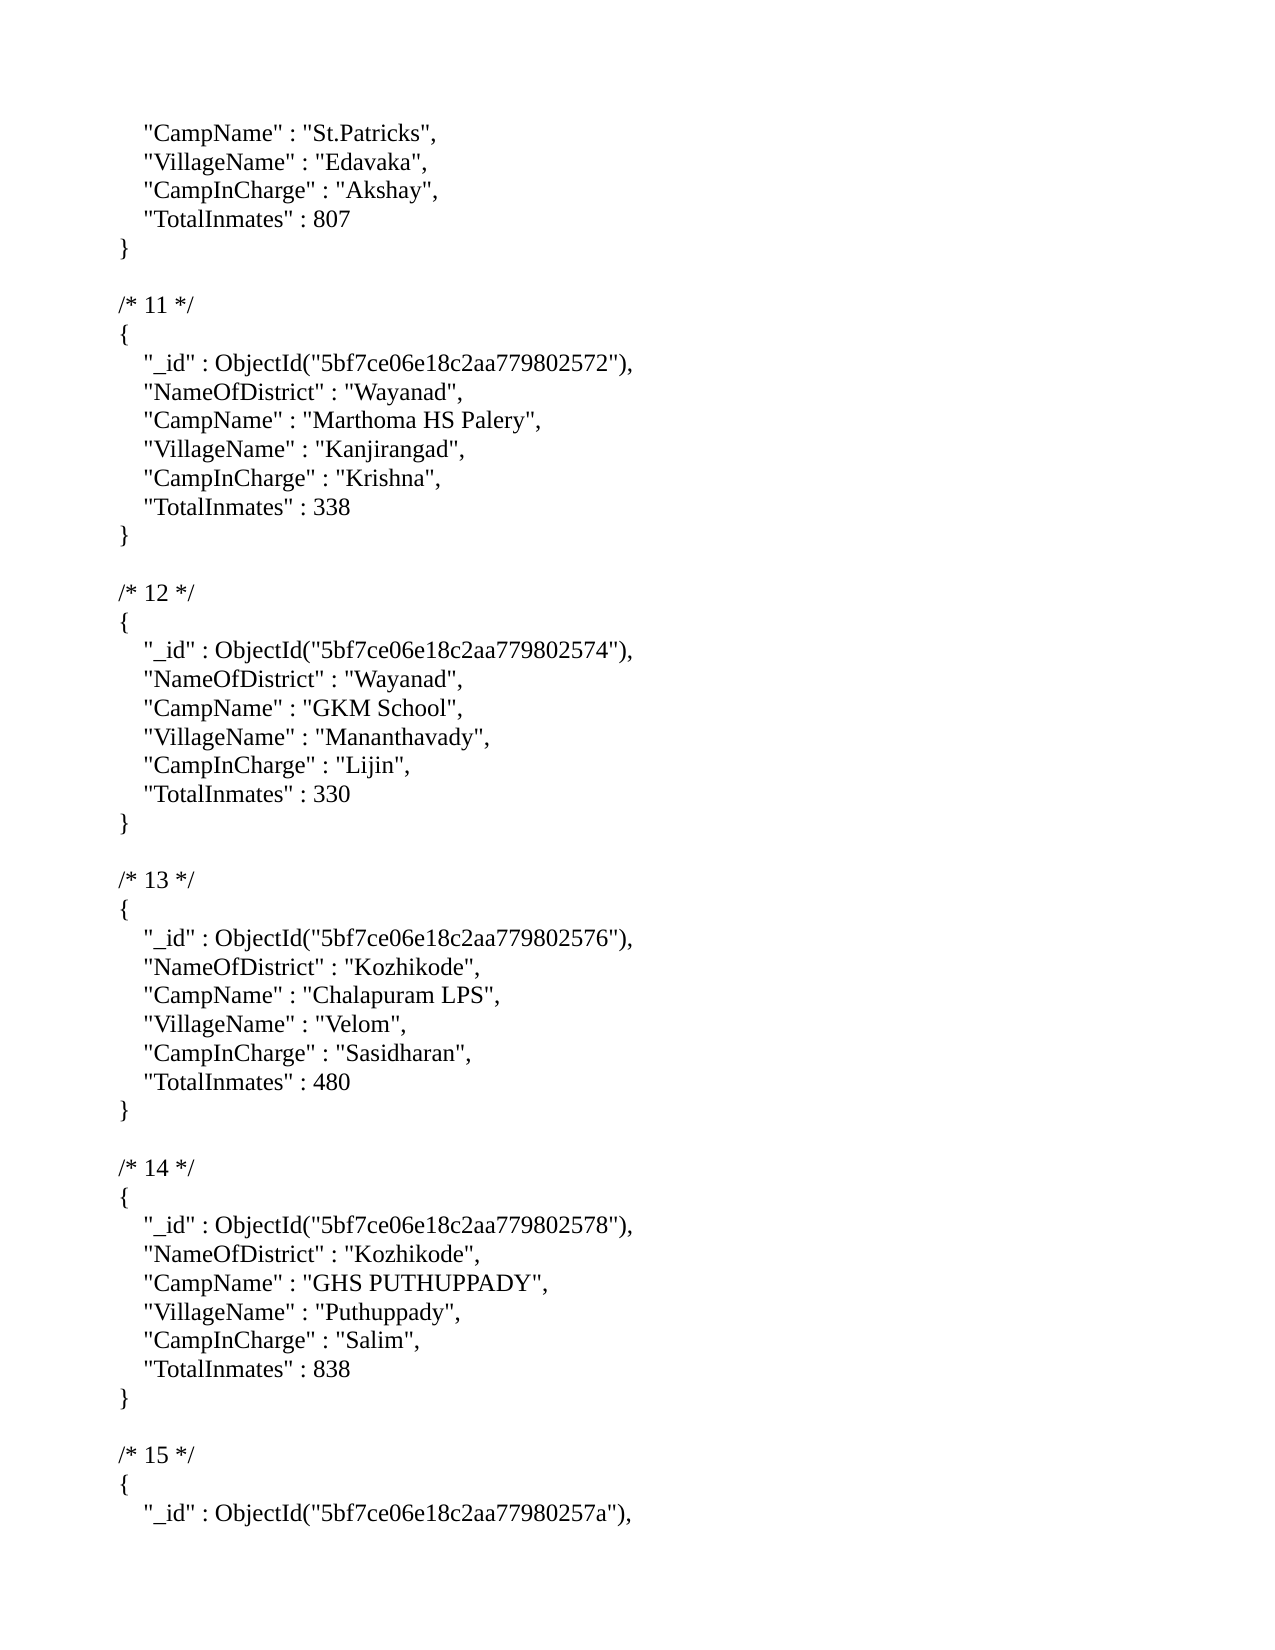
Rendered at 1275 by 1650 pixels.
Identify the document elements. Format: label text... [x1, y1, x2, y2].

text "TotalInmates" : 480 [118, 1067, 1157, 1096]
text "_id" : ObjectId("5bf7ce06e18c2aa779802576"), [118, 923, 1157, 952]
text } [118, 521, 1157, 549]
text "CampInCharge" : "Krishna", [118, 463, 1157, 492]
text "VillageName" : "Kanjirangad", [118, 434, 1157, 463]
text { [118, 1182, 1157, 1211]
text "_id" : ObjectId("5bf7ce06e18c2aa77980257a"), [118, 1498, 1157, 1527]
text "CampName" : "Chalapuram LPS", [118, 981, 1157, 1009]
text "CampInCharge" : "Sasidharan", [118, 1038, 1157, 1067]
text "VillageName" : "Puthuppady", [118, 1297, 1157, 1326]
text "TotalInmates" : 330 [118, 779, 1157, 808]
text "CampName" : "GHS PUTHUPPADY", [118, 1268, 1157, 1297]
text /* 12 */ [118, 578, 1157, 607]
text "VillageName" : "Mananthavady", [118, 722, 1157, 751]
text { [118, 1469, 1157, 1498]
text } [118, 1096, 1157, 1124]
text "NameOfDistrict" : "Kozhikode", [118, 1239, 1157, 1268]
text "_id" : ObjectId("5bf7ce06e18c2aa779802572"), [118, 348, 1157, 377]
text "NameOfDistrict" : "Wayanad", [118, 377, 1157, 406]
text "TotalInmates" : 807 [118, 204, 1157, 233]
text "CampInCharge" : "Salim", [118, 1326, 1157, 1354]
text } [118, 808, 1157, 837]
text { [118, 607, 1157, 636]
text /* 11 */ [118, 291, 1157, 319]
text { [118, 319, 1157, 348]
text /* 15 */ [118, 1441, 1157, 1469]
text "CampName" : "St.Patricks", [118, 118, 1157, 147]
text "CampName" : "GKM School", [118, 693, 1157, 722]
text "NameOfDistrict" : "Kozhikode", [118, 952, 1157, 981]
text } [118, 1383, 1157, 1412]
text /* 14 */ [118, 1153, 1157, 1182]
text "TotalInmates" : 338 [118, 492, 1157, 521]
text "VillageName" : "Edavaka", [118, 147, 1157, 176]
text "CampInCharge" : "Akshay", [118, 176, 1157, 204]
text "NameOfDistrict" : "Wayanad", [118, 664, 1157, 693]
text { [118, 894, 1157, 923]
text "CampName" : "Marthoma HS Palery", [118, 406, 1157, 434]
text "_id" : ObjectId("5bf7ce06e18c2aa779802574"), [118, 636, 1157, 664]
text /* 13 */ [118, 866, 1157, 894]
text "VillageName" : "Velom", [118, 1009, 1157, 1038]
text "_id" : ObjectId("5bf7ce06e18c2aa779802578"), [118, 1211, 1157, 1239]
text "CampInCharge" : "Lijin", [118, 751, 1157, 779]
text "TotalInmates" : 838 [118, 1354, 1157, 1383]
text } [118, 233, 1157, 262]
